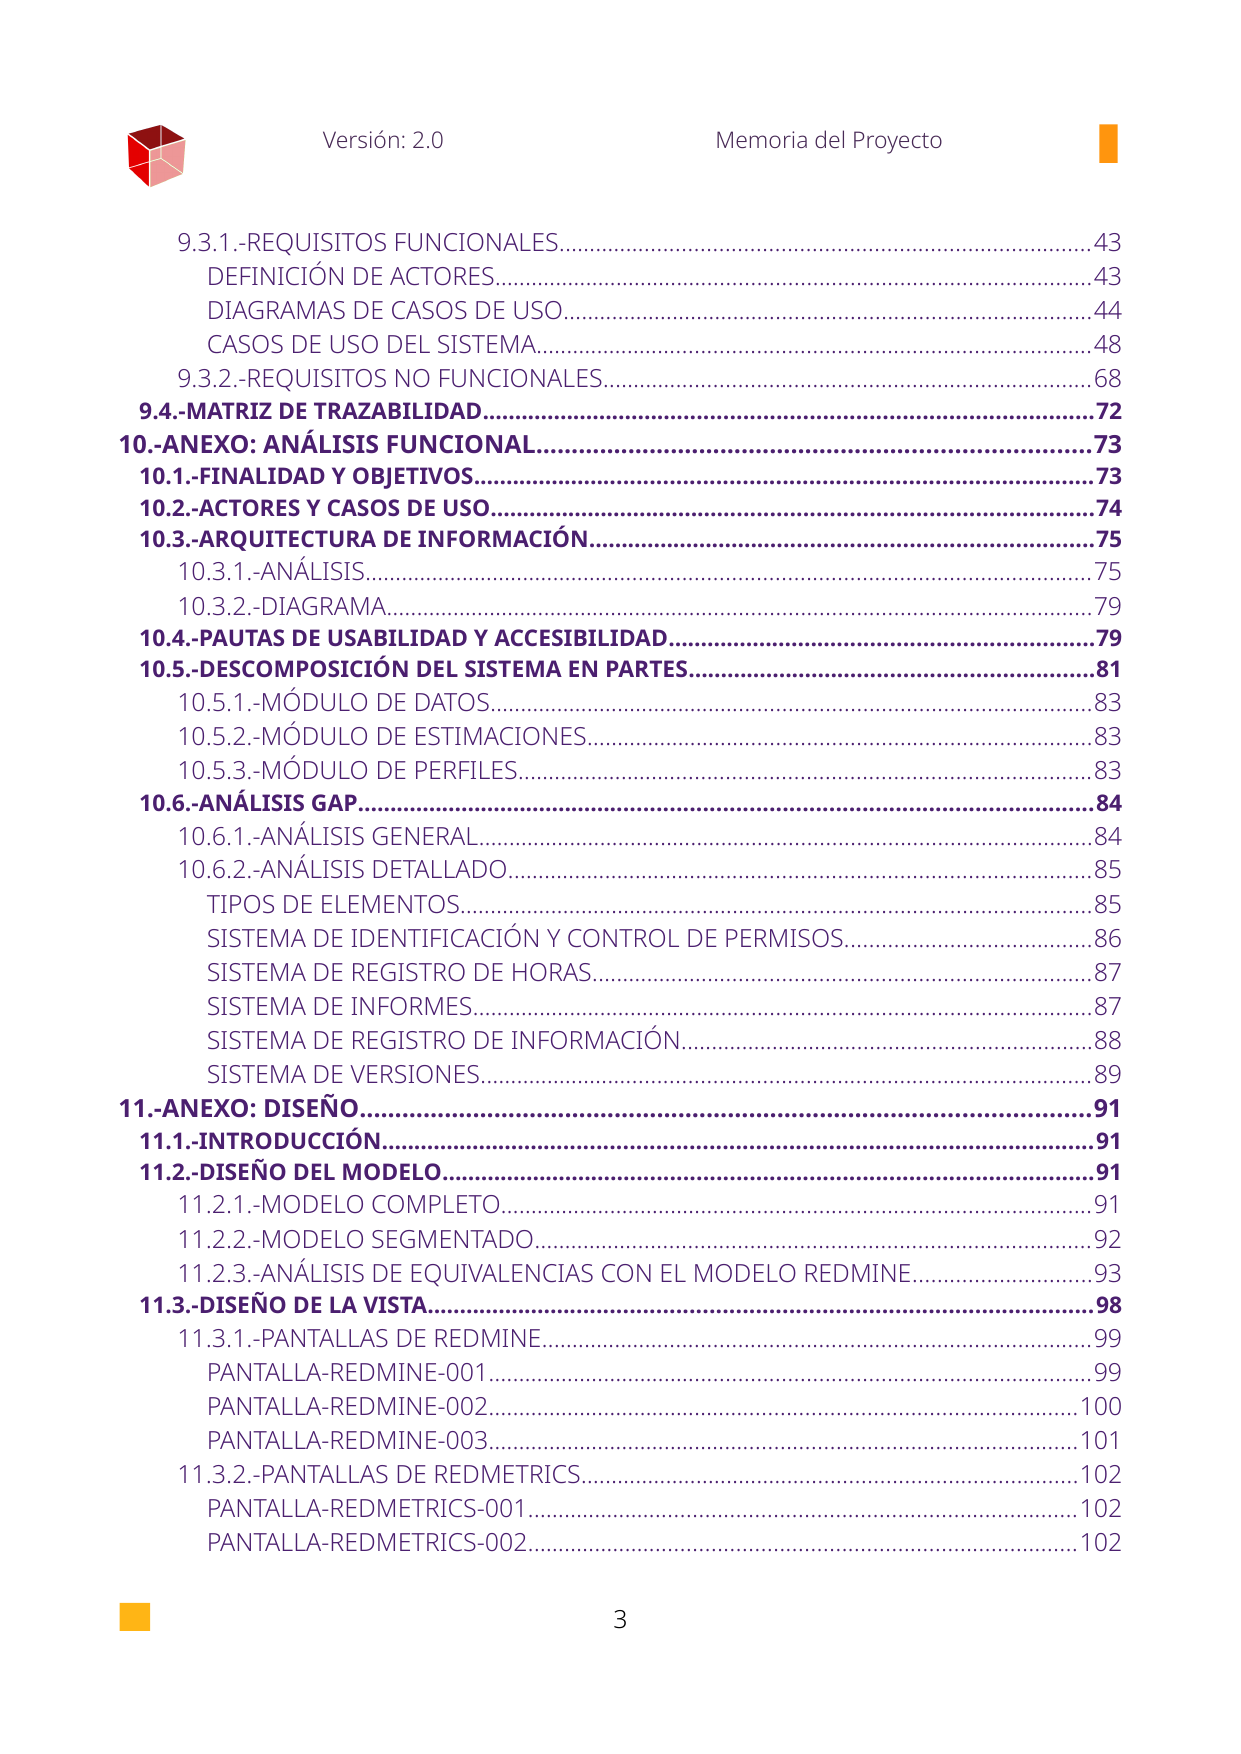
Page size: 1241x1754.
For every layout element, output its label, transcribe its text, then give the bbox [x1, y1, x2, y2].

text Definición de actores 43 [207, 259, 1122, 293]
text PANTALLA-REDMINE-001 99 [207, 1355, 1122, 1389]
text 9.4.-Matriz de trazabilidad 72 [139, 395, 1122, 426]
text 11.3.2.-Pantallas de Redmetrics 102 [177, 1457, 1122, 1491]
text Sistema de Registro de Horas. 87 [207, 954, 1122, 988]
text 10.3.-Arquitectura de información 75 [139, 523, 1122, 554]
text 11.2.1.-Modelo completo 91 [177, 1187, 1122, 1221]
text 10.3.1.-Análisis 75 [177, 554, 1122, 588]
text 10.6.-Análisis GAP 84 [139, 787, 1122, 818]
text Diagramas de casos de uso 44 [207, 293, 1122, 327]
text PANTALLA-REDMINE-002 100 [207, 1389, 1122, 1423]
text 9.3.1.-Requisitos funcionales 43 [177, 225, 1122, 259]
text 10.6.2.-Análisis detallado 85 [177, 852, 1122, 886]
text 10.3.2.-Diagrama 79 [177, 588, 1122, 622]
text 11.2.3.-Análisis de equivalencias con el modelo Redmine 93 [177, 1255, 1122, 1289]
text 10.5.-Descomposición del sistema en partes 81 [139, 653, 1122, 685]
text 11.3.-Diseño de la Vista 98 [139, 1289, 1122, 1321]
text 11.2.-Diseño del Modelo 91 [139, 1156, 1122, 1187]
picture [123, 123, 189, 189]
text Tipos de elementos 85 [207, 886, 1122, 920]
text PANTALLA-REDMETRICS-001 102 [207, 1491, 1122, 1525]
text Sistema de Versiones. 89 [207, 1057, 1122, 1091]
text 10.5.3.-Módulo de Perfiles 83 [177, 753, 1122, 787]
text 11.-ANEXO: Diseño 91 [118, 1091, 1122, 1125]
text 10.4.-Pautas de usabilidad y accesibilidad 79 [139, 622, 1122, 653]
text Sistema de Registro de Información. 88 [207, 1022, 1122, 1057]
text PANTALLA-REDMETRICS-002 102 [207, 1525, 1122, 1559]
text 10.6.1.-Análisis general 84 [177, 818, 1122, 852]
text 10.-ANEXO: Análisis Funcional 73 [118, 426, 1122, 460]
text 9.3.2.-Requisitos no funcionales 68 [177, 361, 1122, 395]
text Casos de uso del sistema 48 [207, 327, 1122, 361]
text 11.2.2.-Modelo segmentado 92 [177, 1221, 1122, 1255]
text 10.5.1.-Módulo de Datos 83 [177, 685, 1122, 719]
text 10.1.-Finalidad y objetivos 73 [139, 460, 1122, 492]
text 11.3.1.-Pantallas de Redmine 99 [177, 1321, 1122, 1355]
text Sistema de Informes. 87 [207, 988, 1122, 1022]
text Sistema de Identificación y Control de Permisos. 86 [207, 920, 1122, 954]
text 10.2.-Actores y casos de uso 74 [139, 492, 1122, 523]
text PANTALLA-REDMINE-003 101 [207, 1423, 1122, 1457]
text 11.1.-Introducción 91 [139, 1125, 1122, 1156]
text 10.5.2.-Módulo de Estimaciones 83 [177, 719, 1122, 753]
